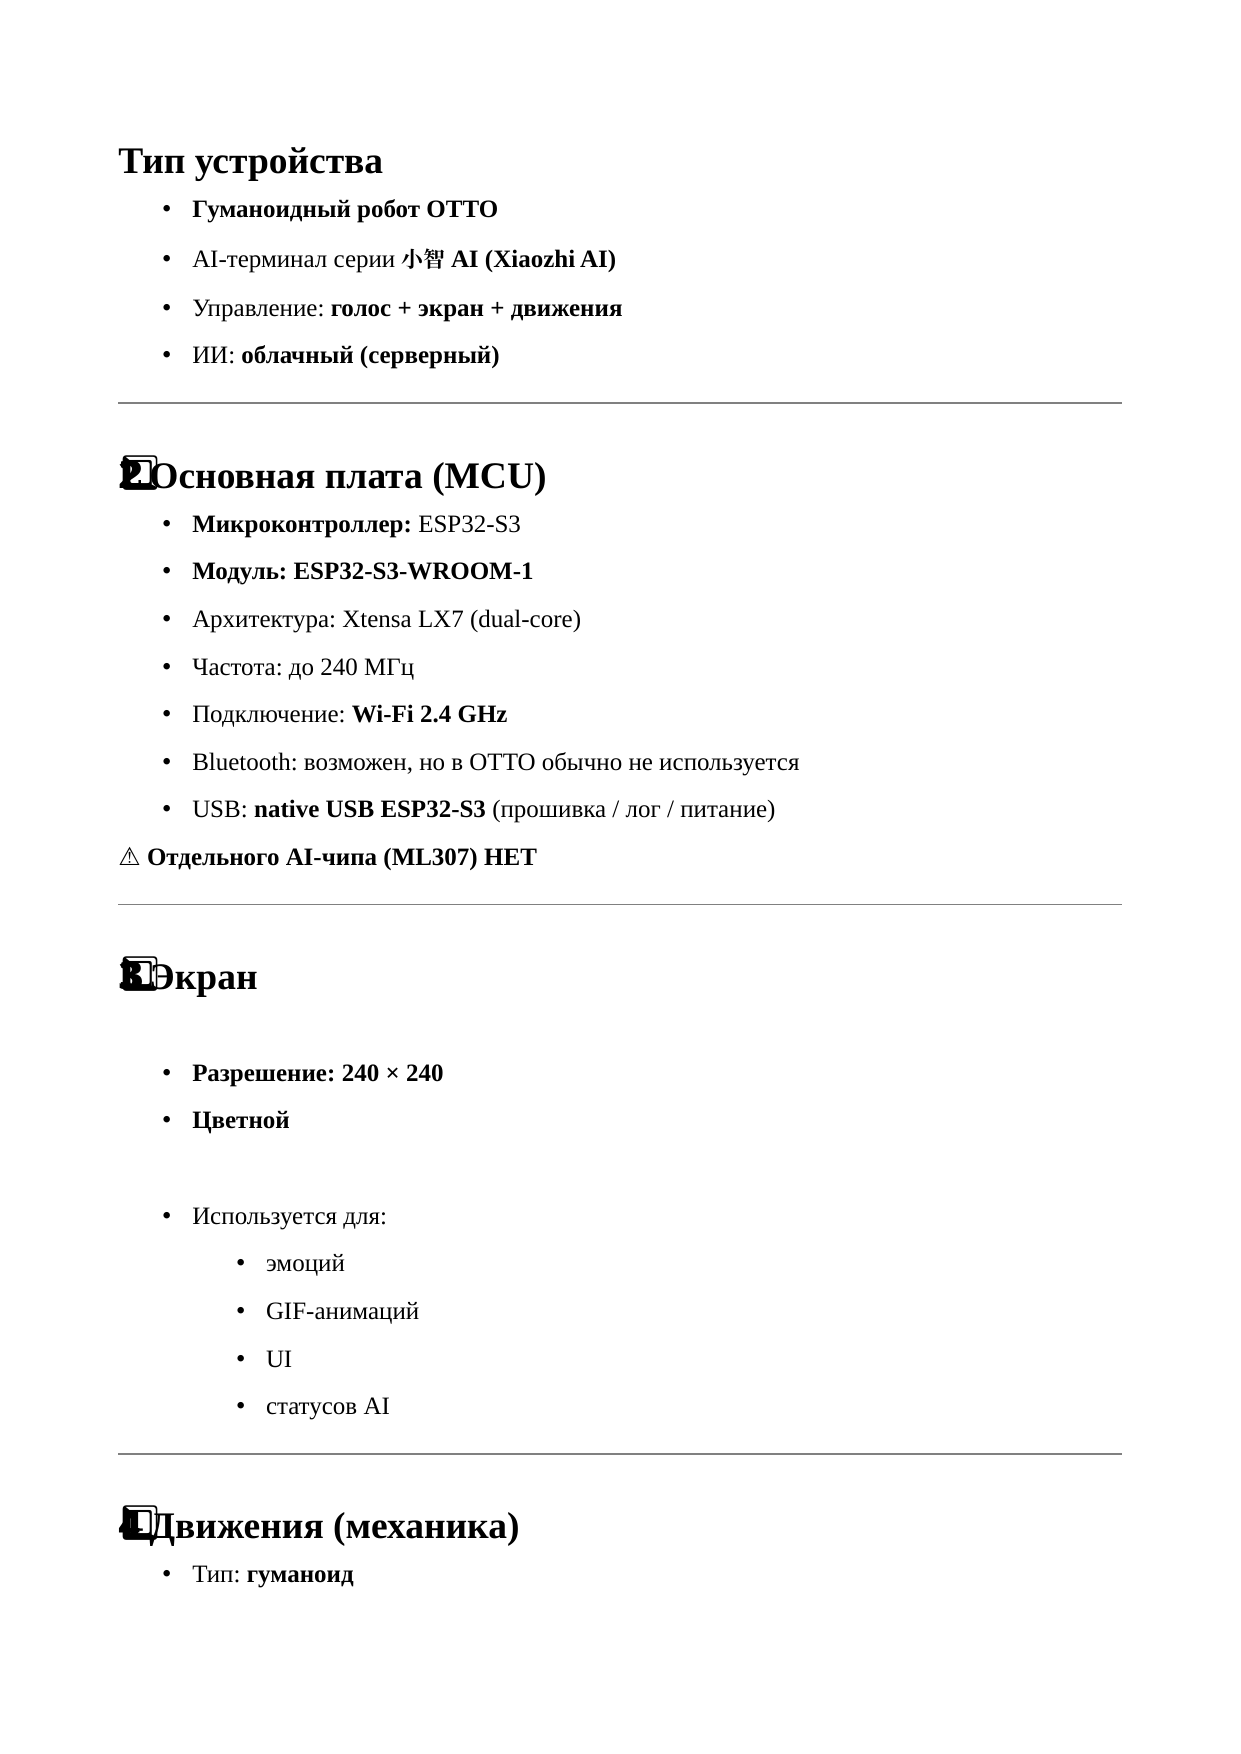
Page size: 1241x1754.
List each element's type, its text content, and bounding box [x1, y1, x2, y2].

list Частота: до 240 МГц [162, 652, 1122, 680]
subtitle 2️⃣ Основная плата (MCU) [118, 453, 1122, 496]
list Разрешение: 240 × 240 [162, 1058, 1122, 1087]
list эмоций [236, 1248, 1122, 1277]
list Гуманоидный робот OTTO [162, 194, 1122, 223]
list UI [236, 1344, 1122, 1372]
list Цветной [162, 1106, 1122, 1134]
list Архитектура: Xtensa LX7 (dual-core) [162, 604, 1122, 633]
list GIF-анимаций [236, 1296, 1122, 1325]
text ⚠️ Отдельного AI-чипа (ML307) НЕТ [118, 842, 1122, 871]
subtitle Тип устройства [118, 139, 1122, 182]
list USB: native USB ESP32-S3 (прошивка / лог / питание) [162, 794, 1122, 823]
subtitle 4️⃣ Движения (механика) [118, 1504, 1122, 1547]
list Модуль: ESP32-S3-WROOM-1 [162, 556, 1122, 585]
list Микроконтроллер: ESP32-S3 [162, 509, 1122, 538]
list AI-терминал серии 小智 AI (Xiaozhi AI) [162, 242, 1122, 274]
list Подключение: Wi-Fi 2.4 GHz [162, 699, 1122, 728]
list Используется для: [162, 1201, 1122, 1229]
list ИИ: облачный (серверный) [162, 341, 1122, 369]
list Управление: голос + экран + движения [162, 293, 1122, 322]
list Тип: гуманоид [162, 1559, 1122, 1588]
subtitle 3️⃣ Экран [118, 955, 1122, 998]
list Bluetooth: возможен, но в OTTO обычно не используется [162, 747, 1122, 776]
list статусов AI [236, 1391, 1122, 1420]
